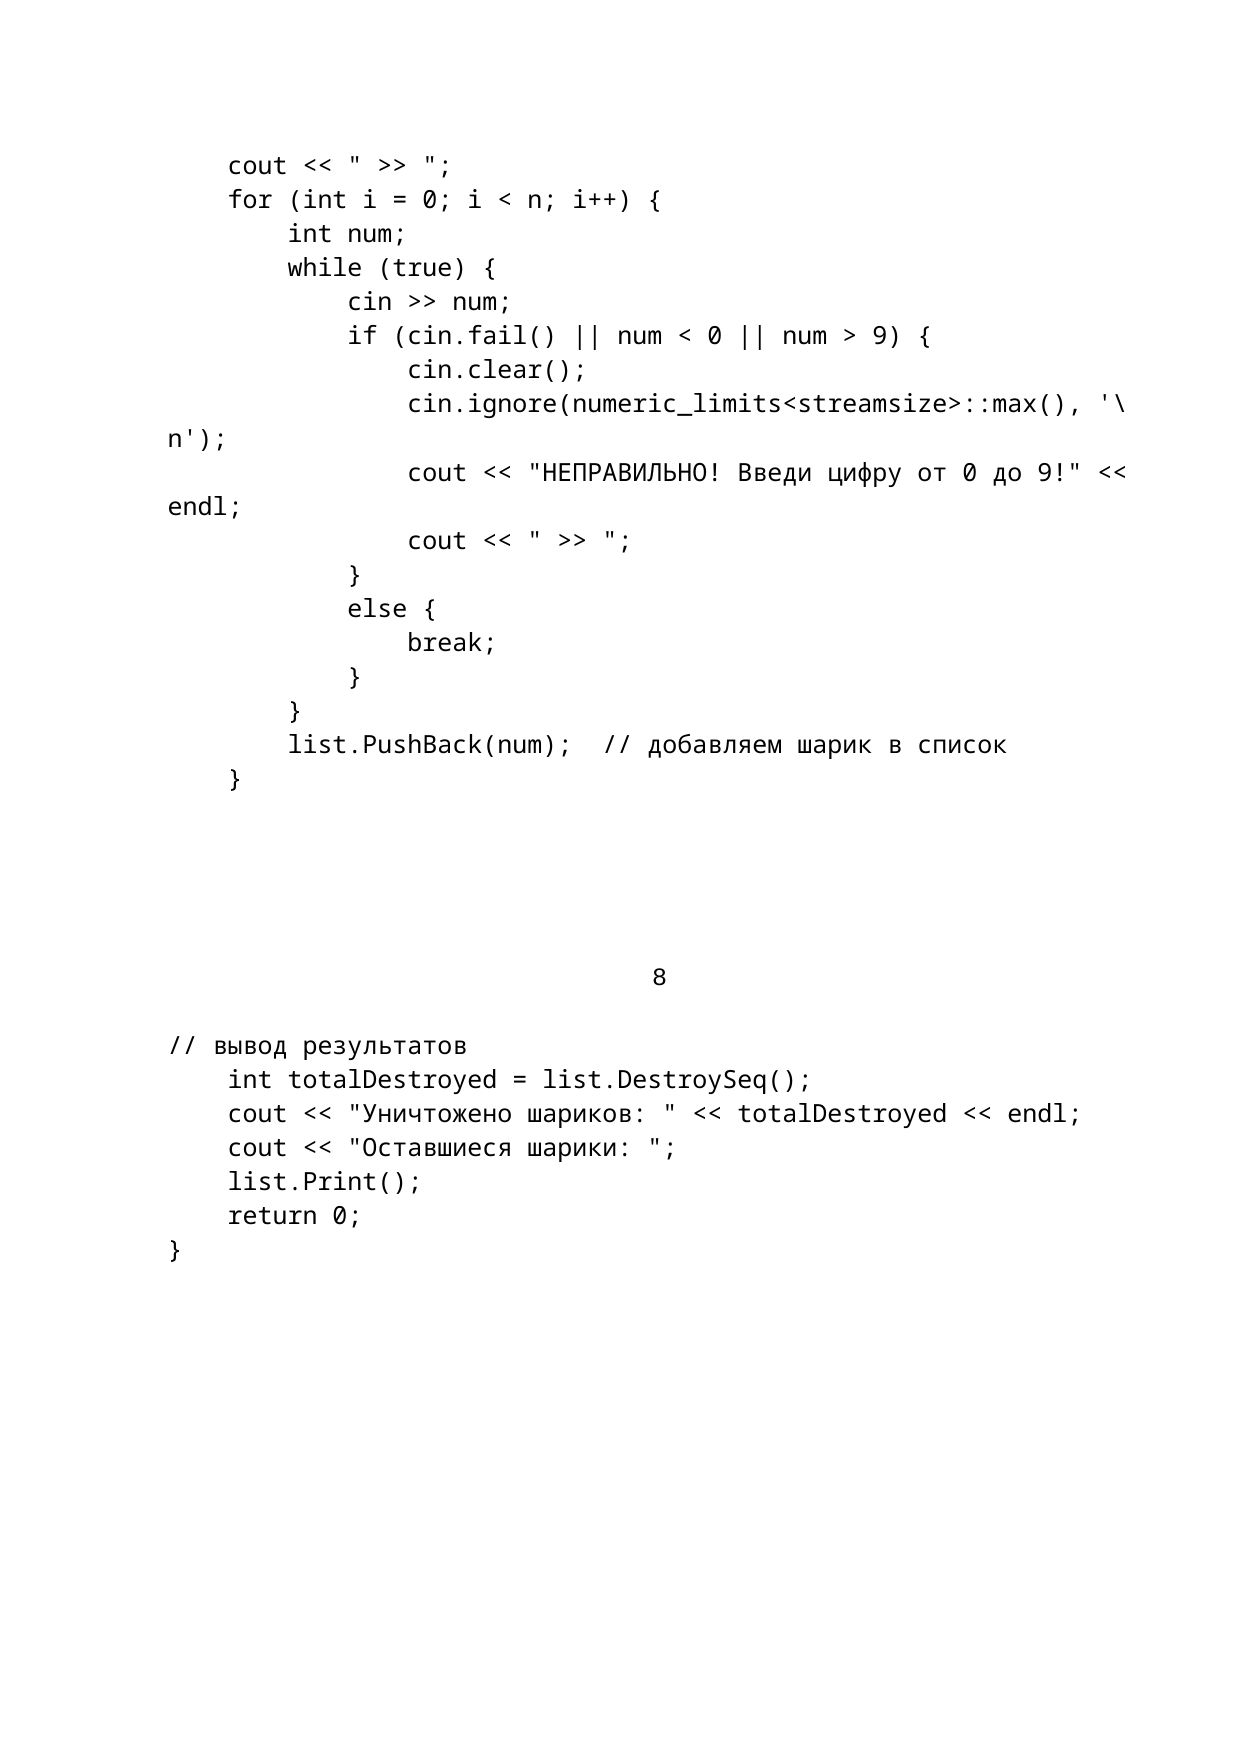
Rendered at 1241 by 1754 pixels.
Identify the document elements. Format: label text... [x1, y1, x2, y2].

text list.PushBack(num); // добавляем шарик в список [167, 727, 1152, 761]
text // вывод результатов [167, 1027, 1152, 1061]
text cin.ignore(numeric_limits<streamsize>::max(), '\n'); [167, 386, 1152, 454]
text break; [167, 624, 1152, 659]
text else { [167, 591, 1152, 624]
text int num; [167, 216, 1152, 250]
text } [167, 693, 1152, 727]
text cout << " >> "; [167, 522, 1152, 556]
text cout << "Уничтожено шариков: " << totalDestroyed << endl; [167, 1095, 1152, 1129]
text cin >> num; [167, 284, 1152, 318]
text return 0; [167, 1198, 1152, 1232]
text } [167, 659, 1152, 693]
text 8 [167, 965, 1152, 993]
text cin.clear(); [167, 352, 1152, 386]
text while (true) { [167, 250, 1152, 284]
text } [167, 1232, 1152, 1266]
text } [167, 556, 1152, 591]
text if (cin.fail() || num < 0 || num > 9) { [167, 318, 1152, 352]
text list.Print(); [167, 1163, 1152, 1198]
text for (int i = 0; i < n; i++) { [167, 182, 1152, 216]
text int totalDestroyed = list.DestroySeq(); [167, 1061, 1152, 1095]
text cout << " >> "; [167, 148, 1152, 182]
text cout << "НЕПРАВИЛЬНО! Введи цифру от 0 до 9!" << endl; [167, 454, 1152, 522]
text } [167, 761, 1152, 795]
text cout << "Оставшиеся шарики: "; [167, 1129, 1152, 1163]
